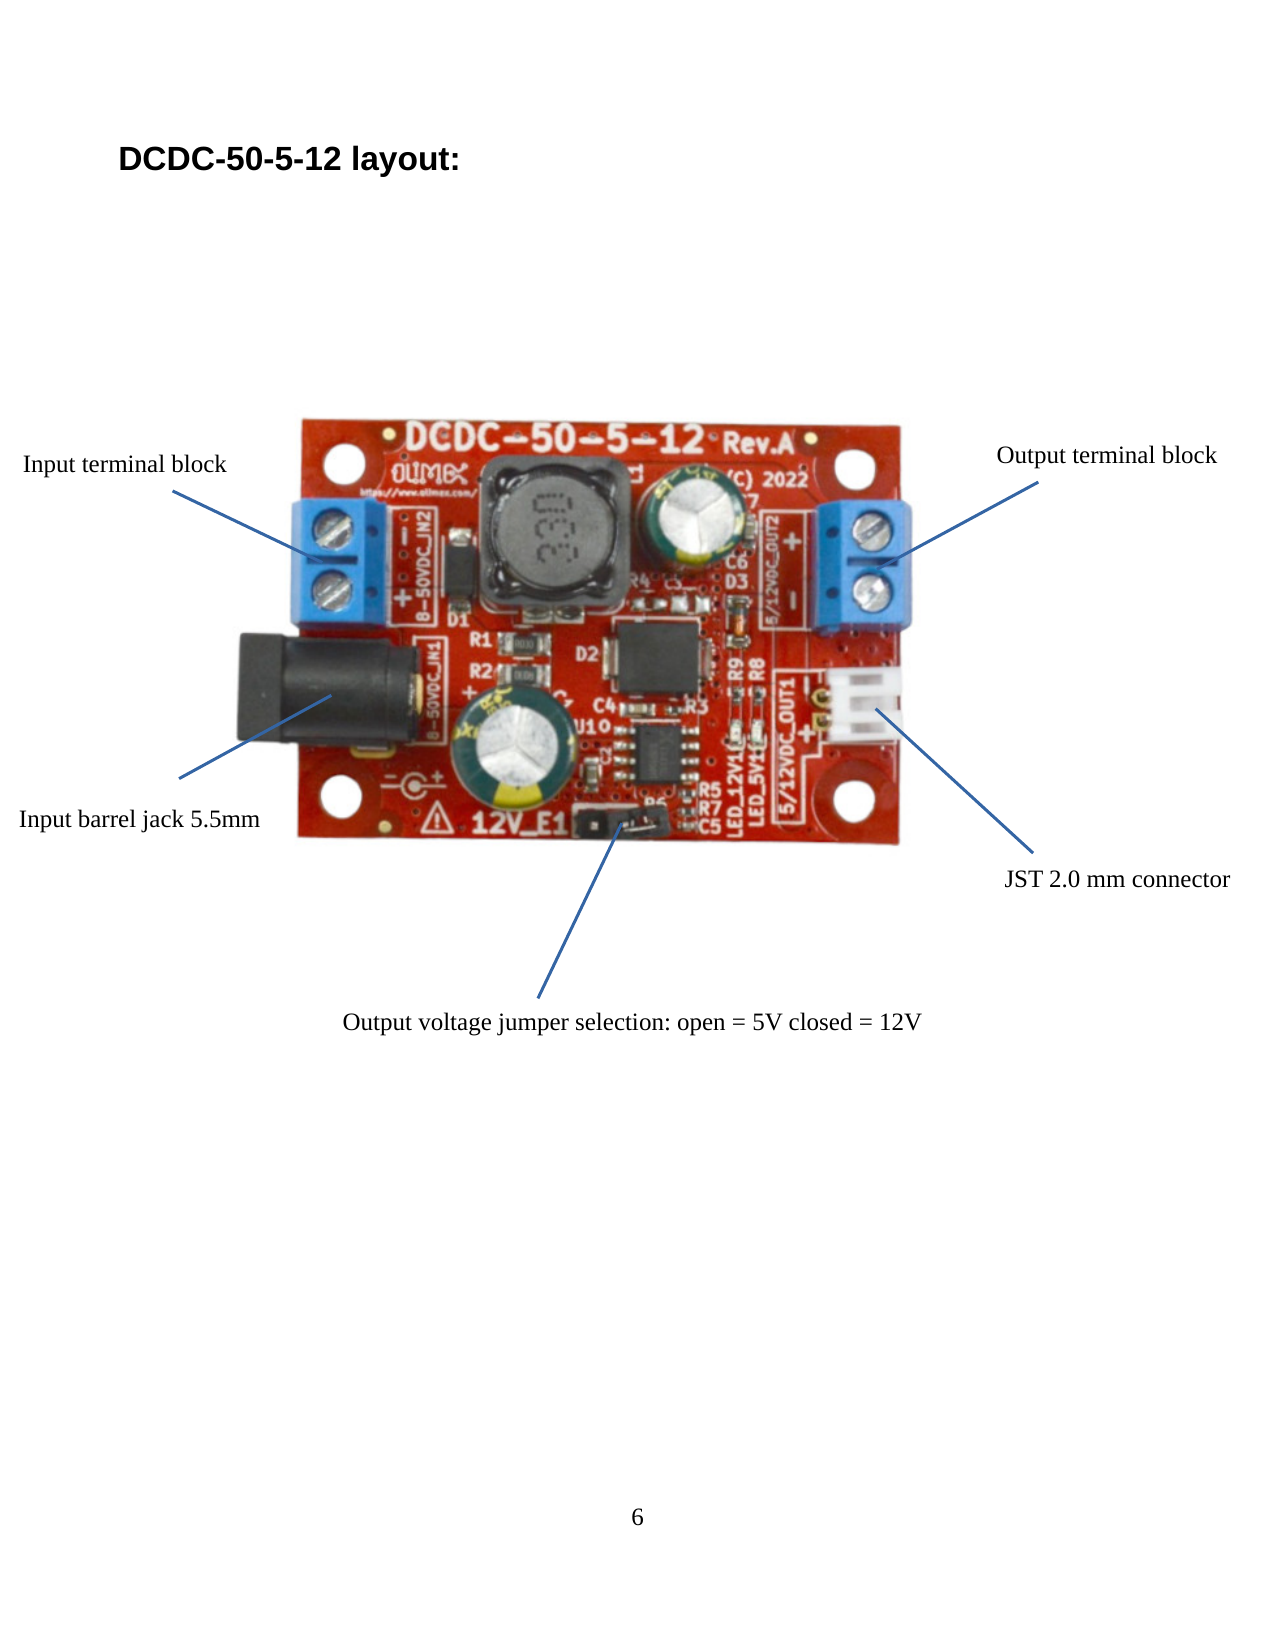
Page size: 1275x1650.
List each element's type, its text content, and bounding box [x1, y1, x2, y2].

picture [222, 282, 926, 987]
subtitle DCDC-50-5-12 layout: [118, 139, 1157, 178]
